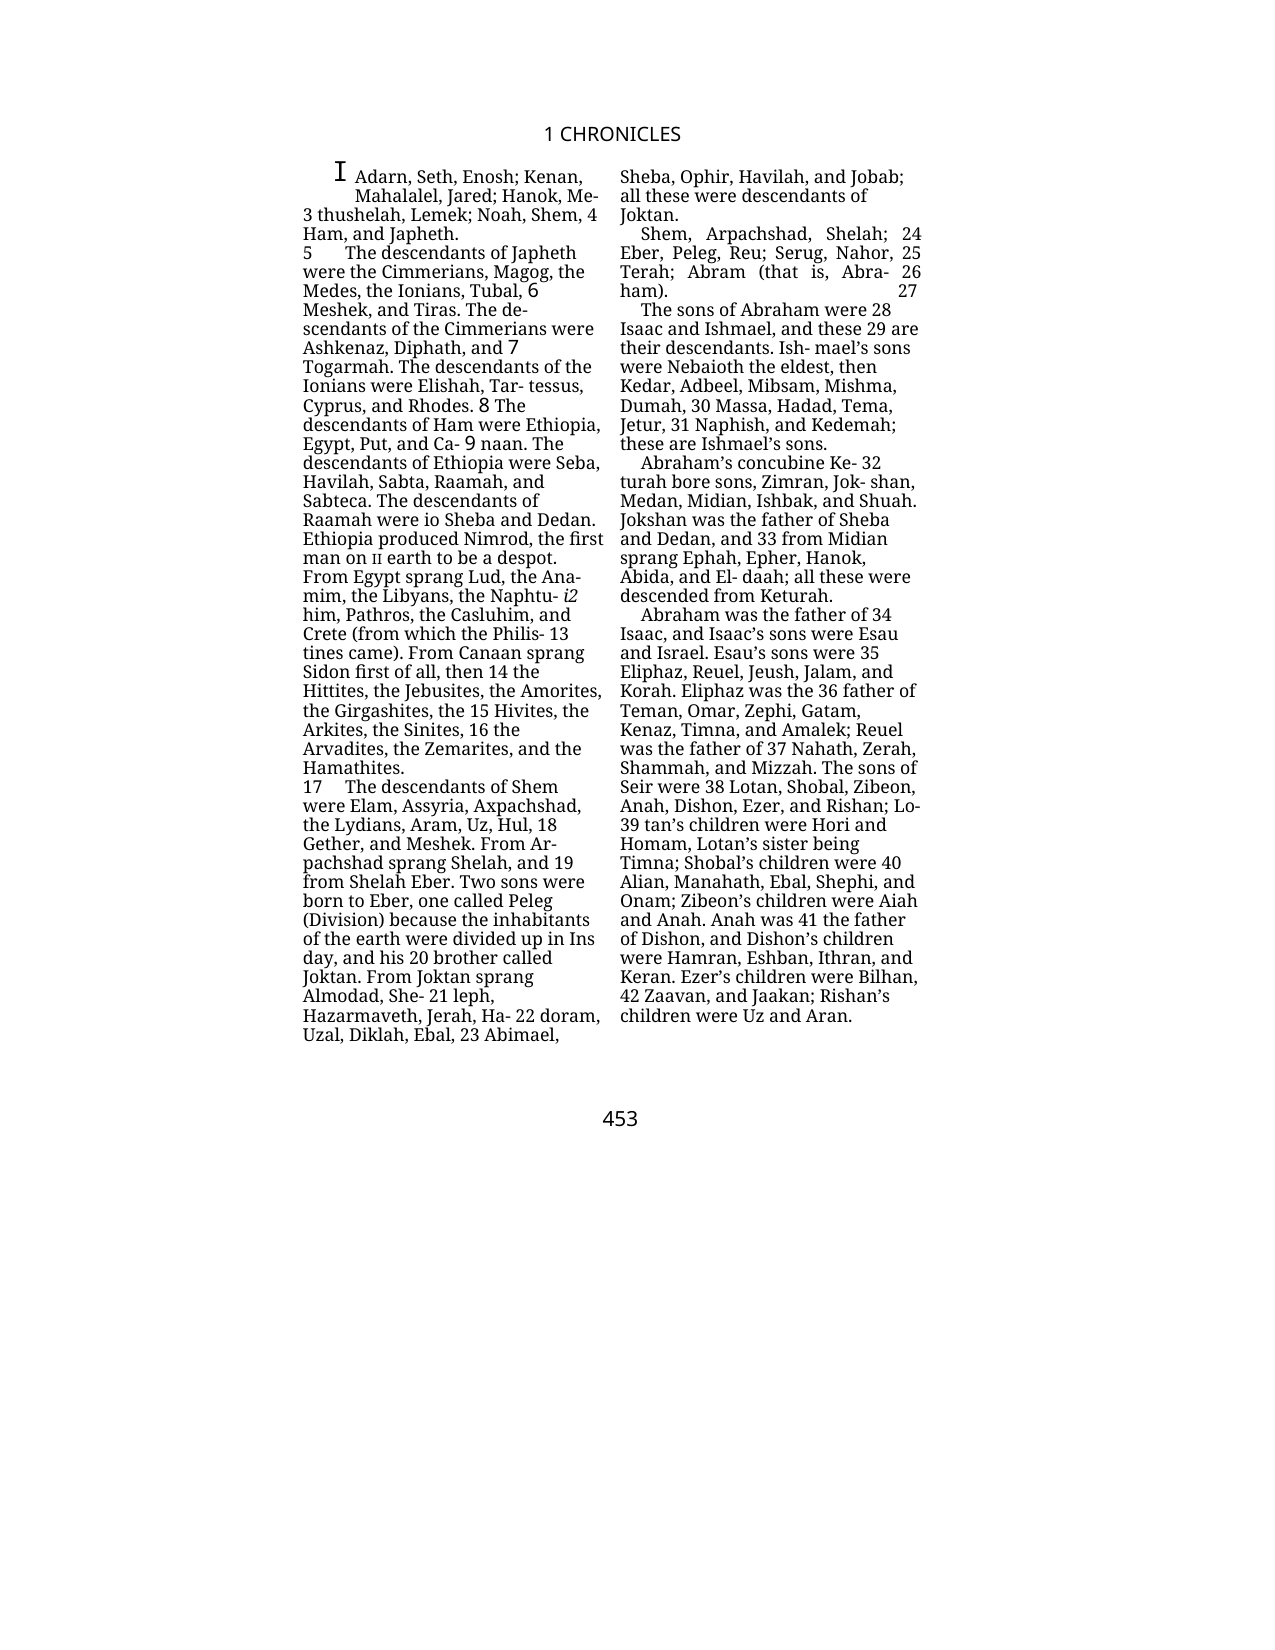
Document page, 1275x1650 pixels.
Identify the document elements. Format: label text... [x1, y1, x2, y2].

list The descendants of Shem were Elam, Assyria, Axpachshad, the Lydians, Aram, Uz, Hul, 18 Gether, and Meshek. From Ar- pachshad sprang Shelah, and 19 from Shelah Eber. Two sons were born to Eber, one called Peleg (Division) because the in­habitants of the earth were divided up in Ins day, and his 20 brother called Joktan. From Joktan sprang Almodad, She- 21 leph, Hazarmaveth, Jerah, Ha- 22 doram, Uzal, Diklah, Ebal, 23 Abimael, [303, 778, 605, 1045]
text IAdarn, Seth, Enosh; Kenan, Mahalalel, Jared; Hanok, Me- 3 thushelah, Lemek; Noah, Shem, 4 Ham, and Japheth. [303, 168, 605, 244]
list Sheba, Ophir, Hav­ilah, and Jobab; all these were descendants of Joktan. [620, 168, 922, 225]
text Shem, Arpachshad, Shelah; 24 Eber, Peleg, Reu; Serug, Nahor, 25 Terah; Abram (that is, Abra- 26 ham). 27 [620, 225, 922, 301]
text The sons of Abraham were 28 Isaac and Ishmael, and these 29 are their descendants. Ish- mael’s sons were Nebaioth the eldest, then Kedar, Adbeel, Mibsam, Mishma, Dumah, 30 Massa, Hadad, Tema, Jetur, 31 Naphish, and Kedemah; these are Ishmael’s sons. [620, 301, 922, 454]
text Abraham’s concubine Ke- 32 turah bore sons, Zimran, Jok- shan, Medan, Midian, Ishbak, and Shuah. Jokshan was the father of Sheba and Dedan, and 33 from Midian sprang Ephah, Epher, Hanok, Abida, and El- daah; all these were descended from Keturah. [620, 454, 922, 606]
list The descendants of Japheth were the Cimmerians, Magog, the Medes, the Ionians, Tubal, 6 Meshek, and Tiras. The de­scendants of the Cimmerians were Ashkenaz, Diphath, and 7 Togarmah. The descendants of the Ionians were Elishah, Tar- tessus, Cyprus, and Rhodes. 8 The descendants of Ham were Ethiopia, Egypt, Put, and Ca- 9 naan. The descendants of Ethi­opia were Seba, Havilah, Sabta, Raamah, and Sabteca. The de­scendants of Raamah were io Sheba and Dedan. Ethiopia pro­duced Nimrod, the first man on ii earth to be a despot. From Egypt sprang Lud, the Ana- mim, the Libyans, the Naphtu- i2 him, Pathros, the Casluhim, and Crete (from which the Philis- 13 tines came). From Canaan sprang Sidon first of all, then 14 the Hittites, the Jebusites, the Amorites, the Girgashites, the 15 Hivites, the Arkites, the Sinites, 16 the Arvadites, the Zemarites, and the Hamathites. [303, 244, 605, 778]
subtitle 1 CHRONICLES [303, 125, 922, 145]
text Abraham was the father of 34 Isaac, and Isaac’s sons were Esau and Israel. Esau’s sons were 35 Eliphaz, Reuel, Jeush, Jalam, and Korah. Eliphaz was the 36 father of Teman, Omar, Zephi, Gatam, Kenaz, Timna, and Amalek; Reuel was the father of 37 Nahath, Zerah, Shammah, and Mizzah. The sons of Seir were 38 Lotan, Shobal, Zibeon, Anah, Dishon, Ezer, and Rishan; Lo- 39 tan’s children were Hori and Homam, Lotan’s sister being Timna; Shobal’s children were 40 Alian, Manahath, Ebal, Shephi, and Onam; Zibeon’s children were Aiah and Anah. Anah was 41 the father of Dishon, and Dishon’s children were Hamran, Eshban, Ithran, and Keran. Ezer’s children were Bilhan, 42 Zaavan, and Jaakan; Rishan’s children were Uz and Aran. [620, 606, 922, 1026]
